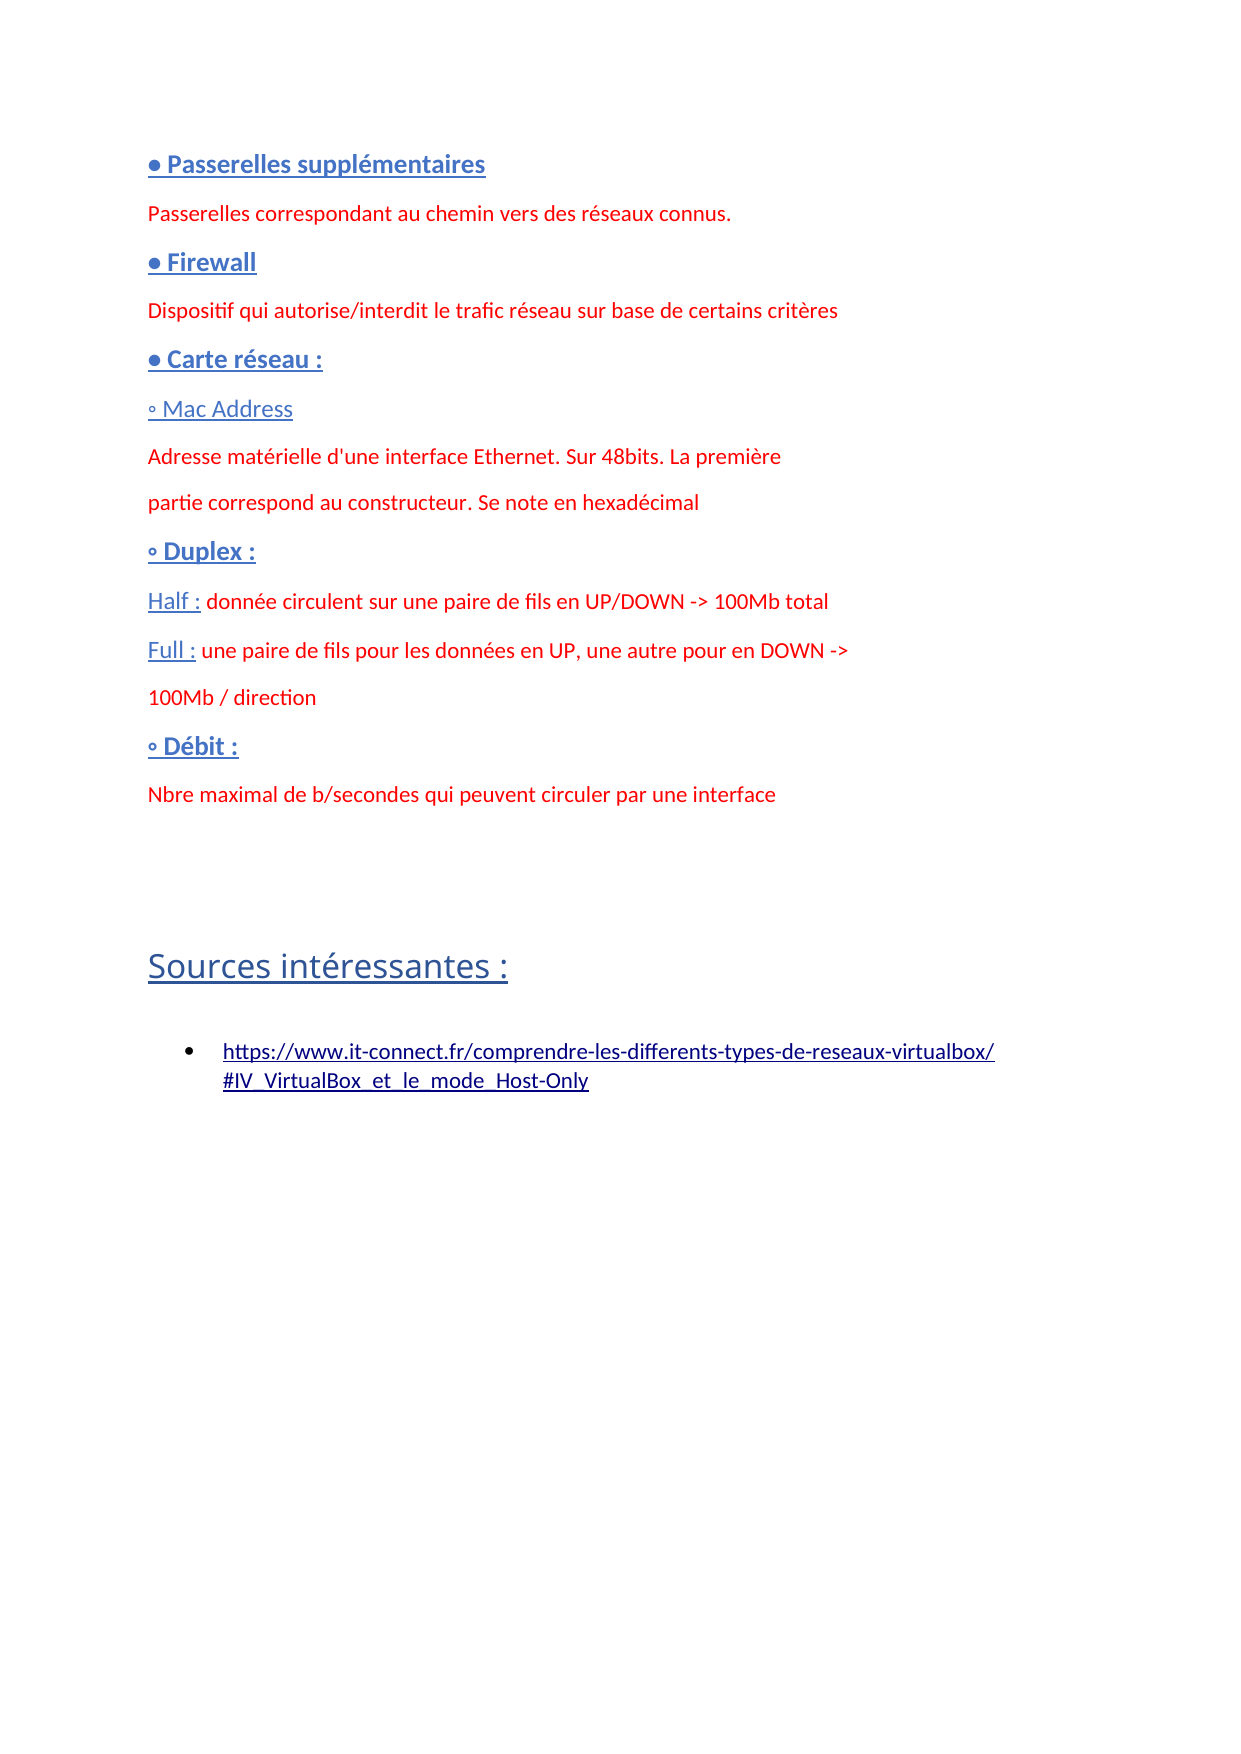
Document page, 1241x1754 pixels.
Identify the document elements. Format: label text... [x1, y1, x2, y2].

text Half : donnée circulent sur une paire de fils en UP/DOWN -> 100Mb total [148, 585, 1093, 616]
text Dispositif qui autorise/interdit le trafic réseau sur base de certains critères [148, 296, 1093, 324]
text ◦ Mac Address [148, 393, 1093, 424]
text • Carte réseau : [148, 342, 1093, 375]
text partie correspond au constructeur. Se note en hexadécimal [148, 488, 1093, 516]
text Full : une paire de fils pour les données en UP, une autre pour en DOWN -> [148, 634, 1093, 664]
text ◦ Débit : [148, 729, 1093, 762]
list https://www.it-connect.fr/comprendre-les-differents-types-de-reseaux-virtualbox/#IV_VirtualBox_et_le_mode_Host-Only [185, 1037, 1093, 1094]
text • Passerelles supplémentaires [148, 148, 1093, 181]
text 100Mb / direction [148, 683, 1093, 711]
subtitle Sources intéressantes : [148, 943, 1093, 988]
text • Firewall [148, 245, 1093, 278]
text Adresse matérielle d'une interface Ethernet. Sur 48bits. La première [148, 442, 1093, 470]
text Passerelles correspondant au chemin vers des réseaux connus. [148, 199, 1093, 227]
text Nbre maximal de b/secondes qui peuvent circuler par une interface [148, 780, 1093, 808]
text ◦ Duplex : [148, 534, 1093, 567]
